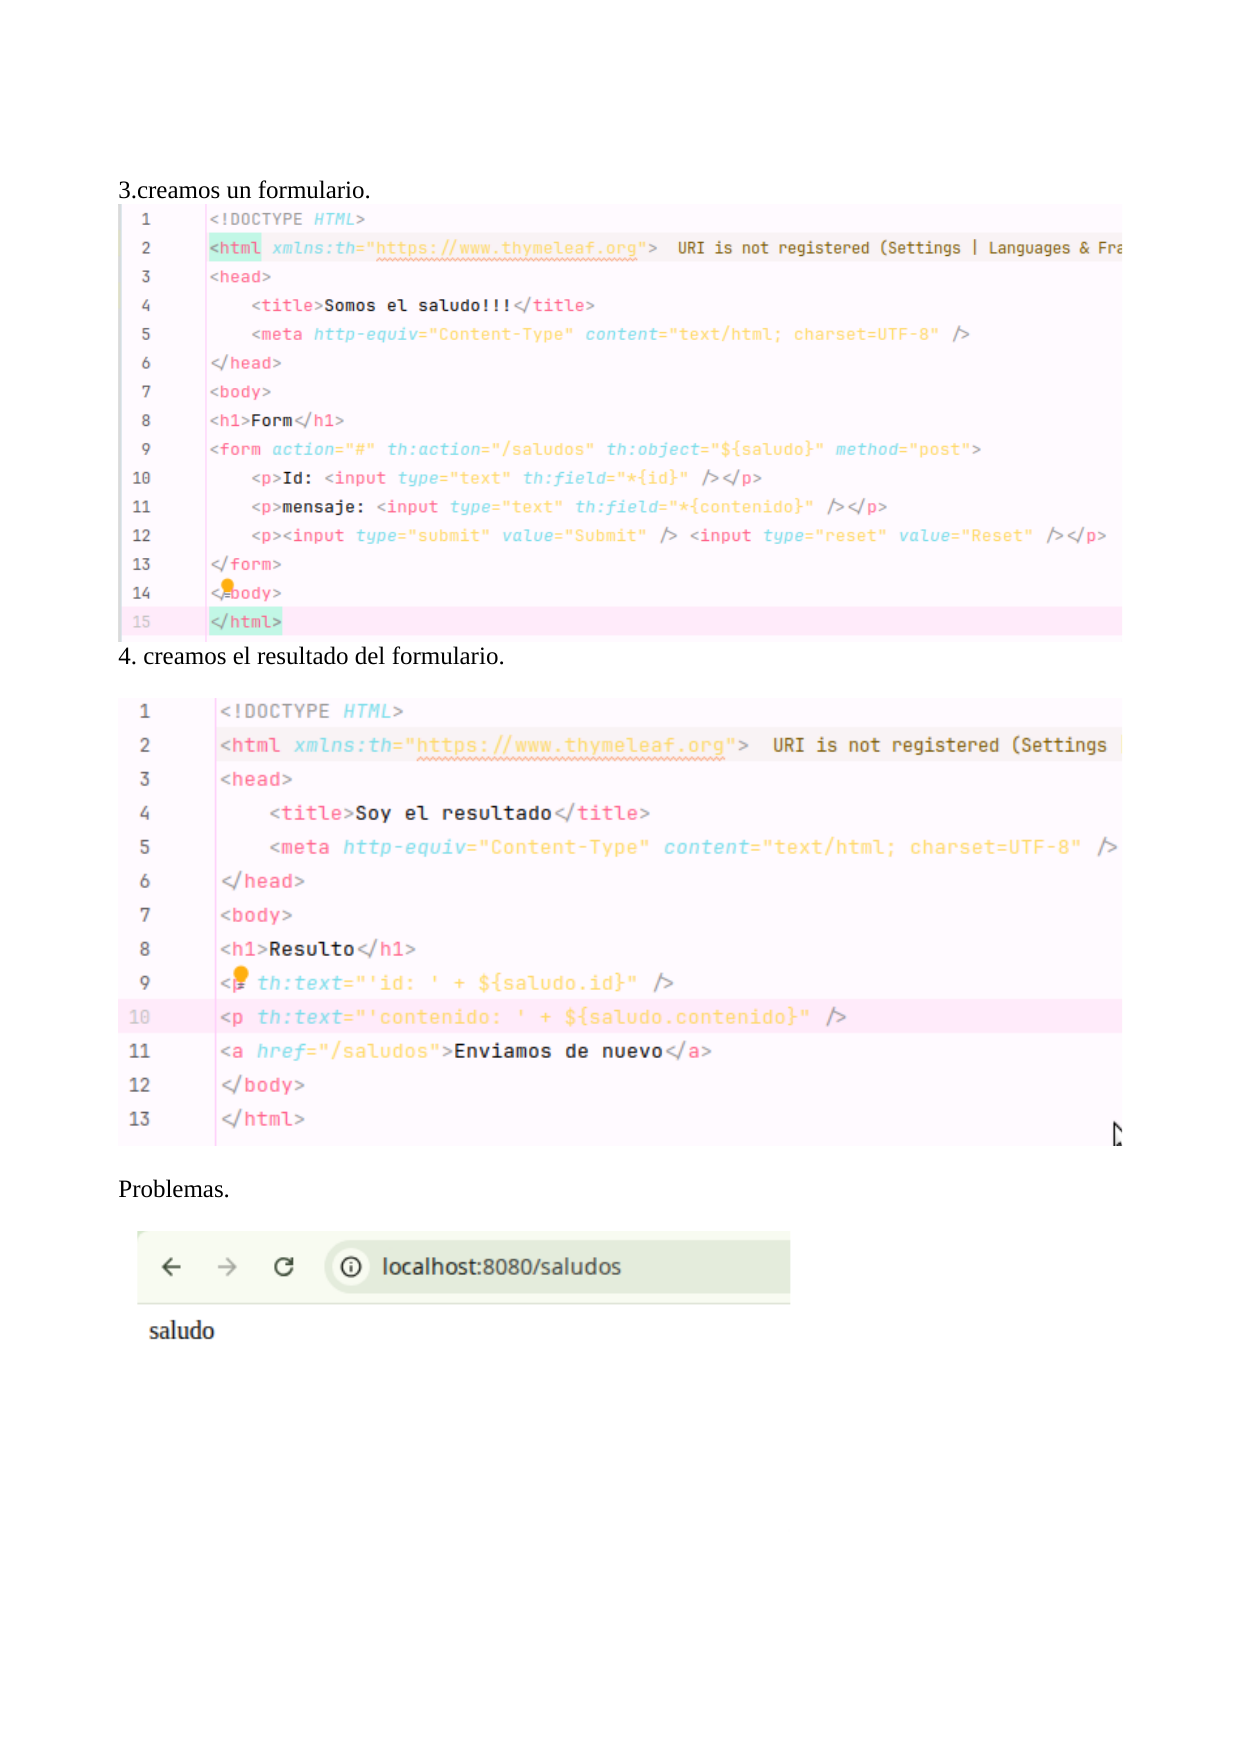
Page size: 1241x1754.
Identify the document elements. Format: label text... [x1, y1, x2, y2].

picture [118, 204, 1123, 642]
text 3.creamos un formulario. [118, 118, 1122, 204]
picture [118, 698, 1123, 1146]
text Problemas. [118, 1146, 1122, 1203]
text [118, 1231, 1122, 1618]
text 4. creamos el resultado del formulario. [118, 642, 1122, 670]
picture [137, 1231, 791, 1532]
